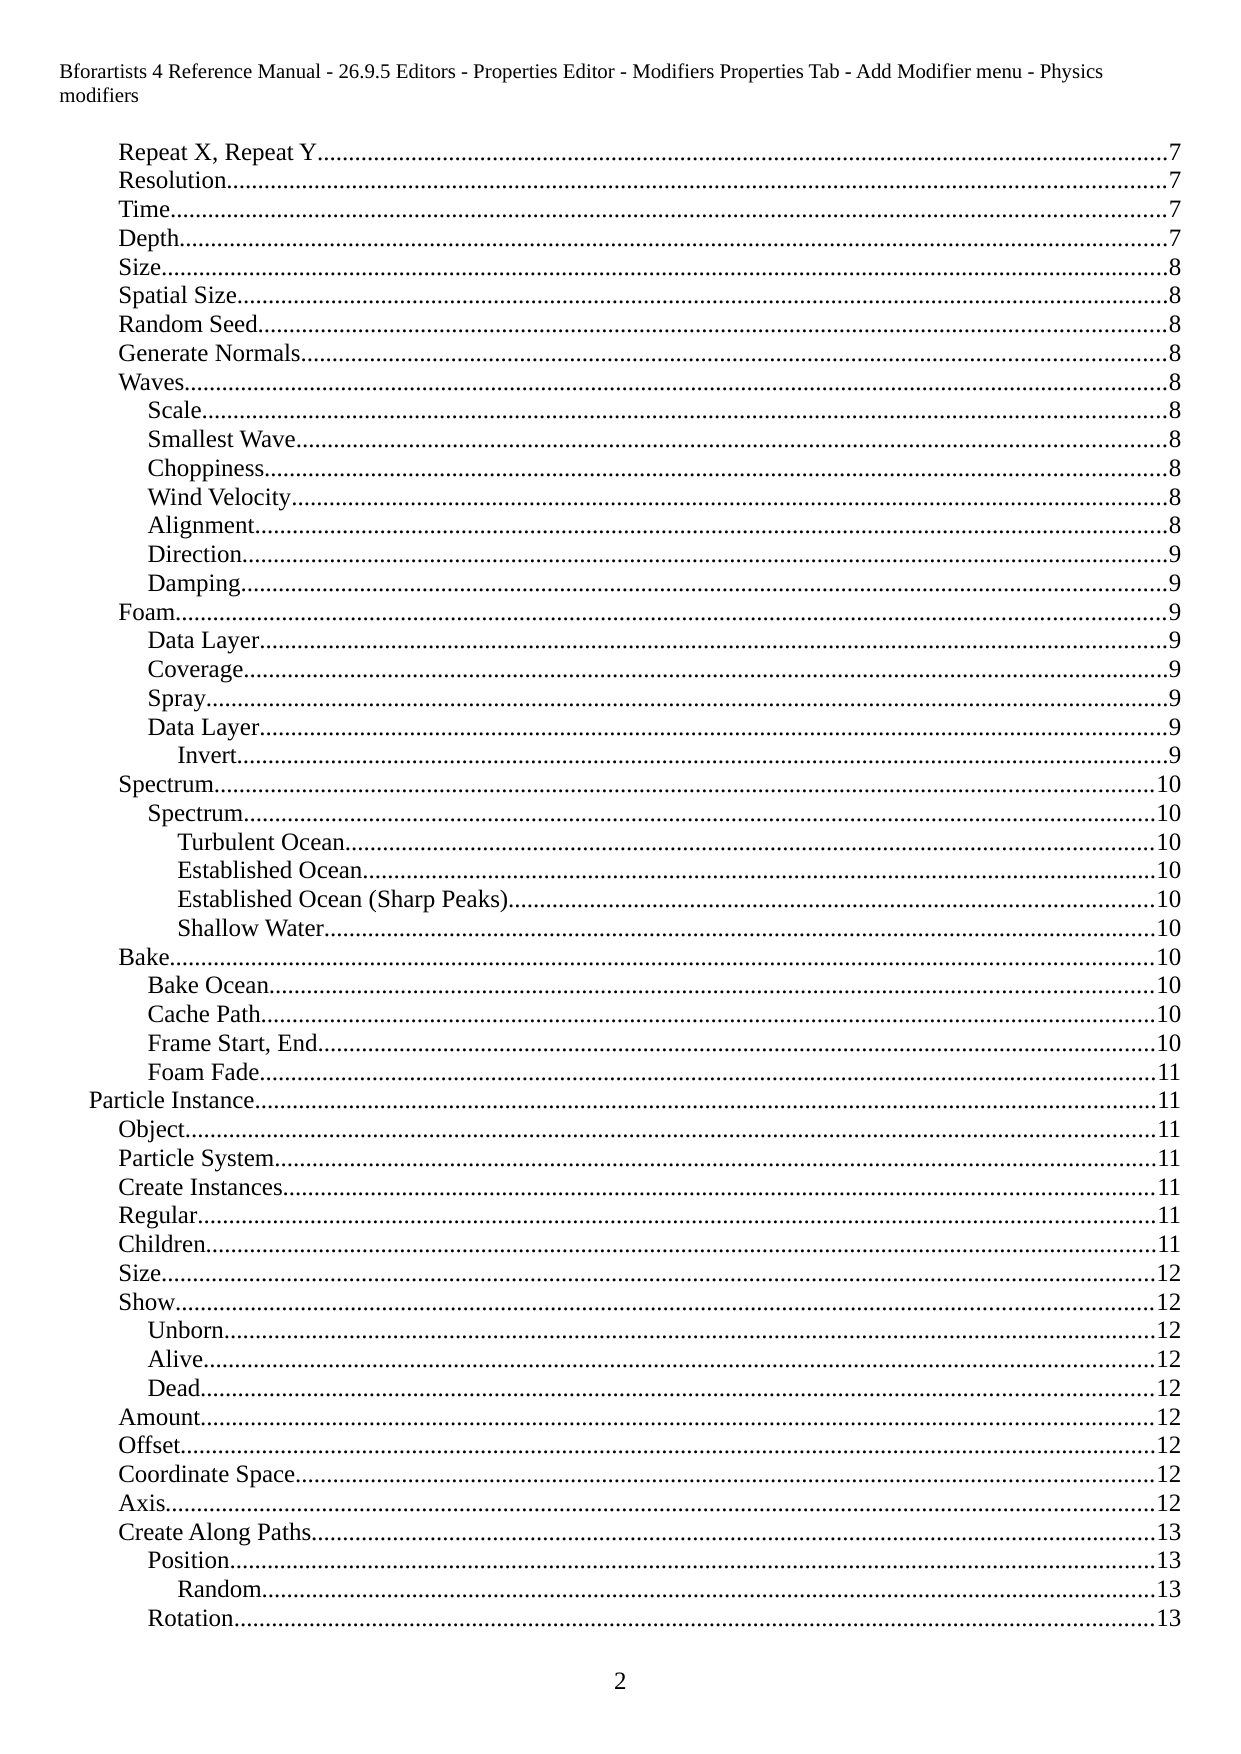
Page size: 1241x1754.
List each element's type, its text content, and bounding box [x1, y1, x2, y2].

text Foam Fade 11 [147, 1057, 1181, 1085]
text Waves 8 [118, 367, 1181, 395]
text Established Ocean (Sharp Peaks) 10 [177, 884, 1181, 913]
text Create Along Paths 13 [118, 1517, 1181, 1545]
text Smallest Wave 8 [147, 424, 1181, 453]
text Size 12 [118, 1258, 1181, 1287]
text Spray 9 [147, 683, 1181, 712]
text Shallow Water 10 [177, 913, 1181, 942]
text Bake 10 [118, 942, 1181, 970]
text Alignment 8 [147, 510, 1181, 539]
text Time 7 [118, 194, 1181, 223]
text Resolution 7 [118, 165, 1181, 194]
text Amount 12 [118, 1402, 1181, 1430]
text Choppiness 8 [147, 453, 1181, 482]
text Depth 7 [118, 223, 1181, 252]
text Offset 12 [118, 1430, 1181, 1459]
text Invert 9 [177, 740, 1181, 769]
text Bake Ocean 10 [147, 970, 1181, 999]
text Repeat X, Repeat Y 7 [118, 137, 1181, 165]
text Scale 8 [147, 395, 1181, 424]
text Random 13 [177, 1574, 1181, 1603]
text Foam 9 [118, 597, 1181, 625]
text Damping 9 [147, 568, 1181, 597]
text Particle System 11 [118, 1143, 1181, 1172]
text Regular 11 [118, 1200, 1181, 1229]
text Alive 12 [147, 1344, 1181, 1373]
text Established Ocean 10 [177, 855, 1181, 884]
text Generate Normals 8 [118, 338, 1181, 367]
text Size 8 [118, 252, 1181, 280]
text Show 12 [118, 1287, 1181, 1315]
text Direction 9 [147, 539, 1181, 568]
text Spatial Size 8 [118, 280, 1181, 309]
text Turbulent Ocean 10 [177, 827, 1181, 855]
text Frame Start, End 10 [147, 1028, 1181, 1057]
text Cache Path 10 [147, 999, 1181, 1028]
text Coordinate Space 12 [118, 1459, 1181, 1488]
text Axis 12 [118, 1488, 1181, 1517]
text Coverage 9 [147, 654, 1181, 683]
text Dead 12 [147, 1373, 1181, 1402]
text Rotation 13 [147, 1603, 1181, 1632]
text Particle Instance 11 [88, 1085, 1181, 1114]
text Create Instances 11 [118, 1172, 1181, 1200]
text Position 13 [147, 1545, 1181, 1574]
text Object 11 [118, 1114, 1181, 1143]
text Data Layer 9 [147, 712, 1181, 740]
text Spectrum 10 [118, 769, 1181, 798]
text Wind Velocity 8 [147, 482, 1181, 510]
text Random Seed 8 [118, 309, 1181, 338]
text Children 11 [118, 1229, 1181, 1258]
text Unborn 12 [147, 1315, 1181, 1344]
text Data Layer 9 [147, 625, 1181, 654]
text Spectrum 10 [147, 798, 1181, 827]
